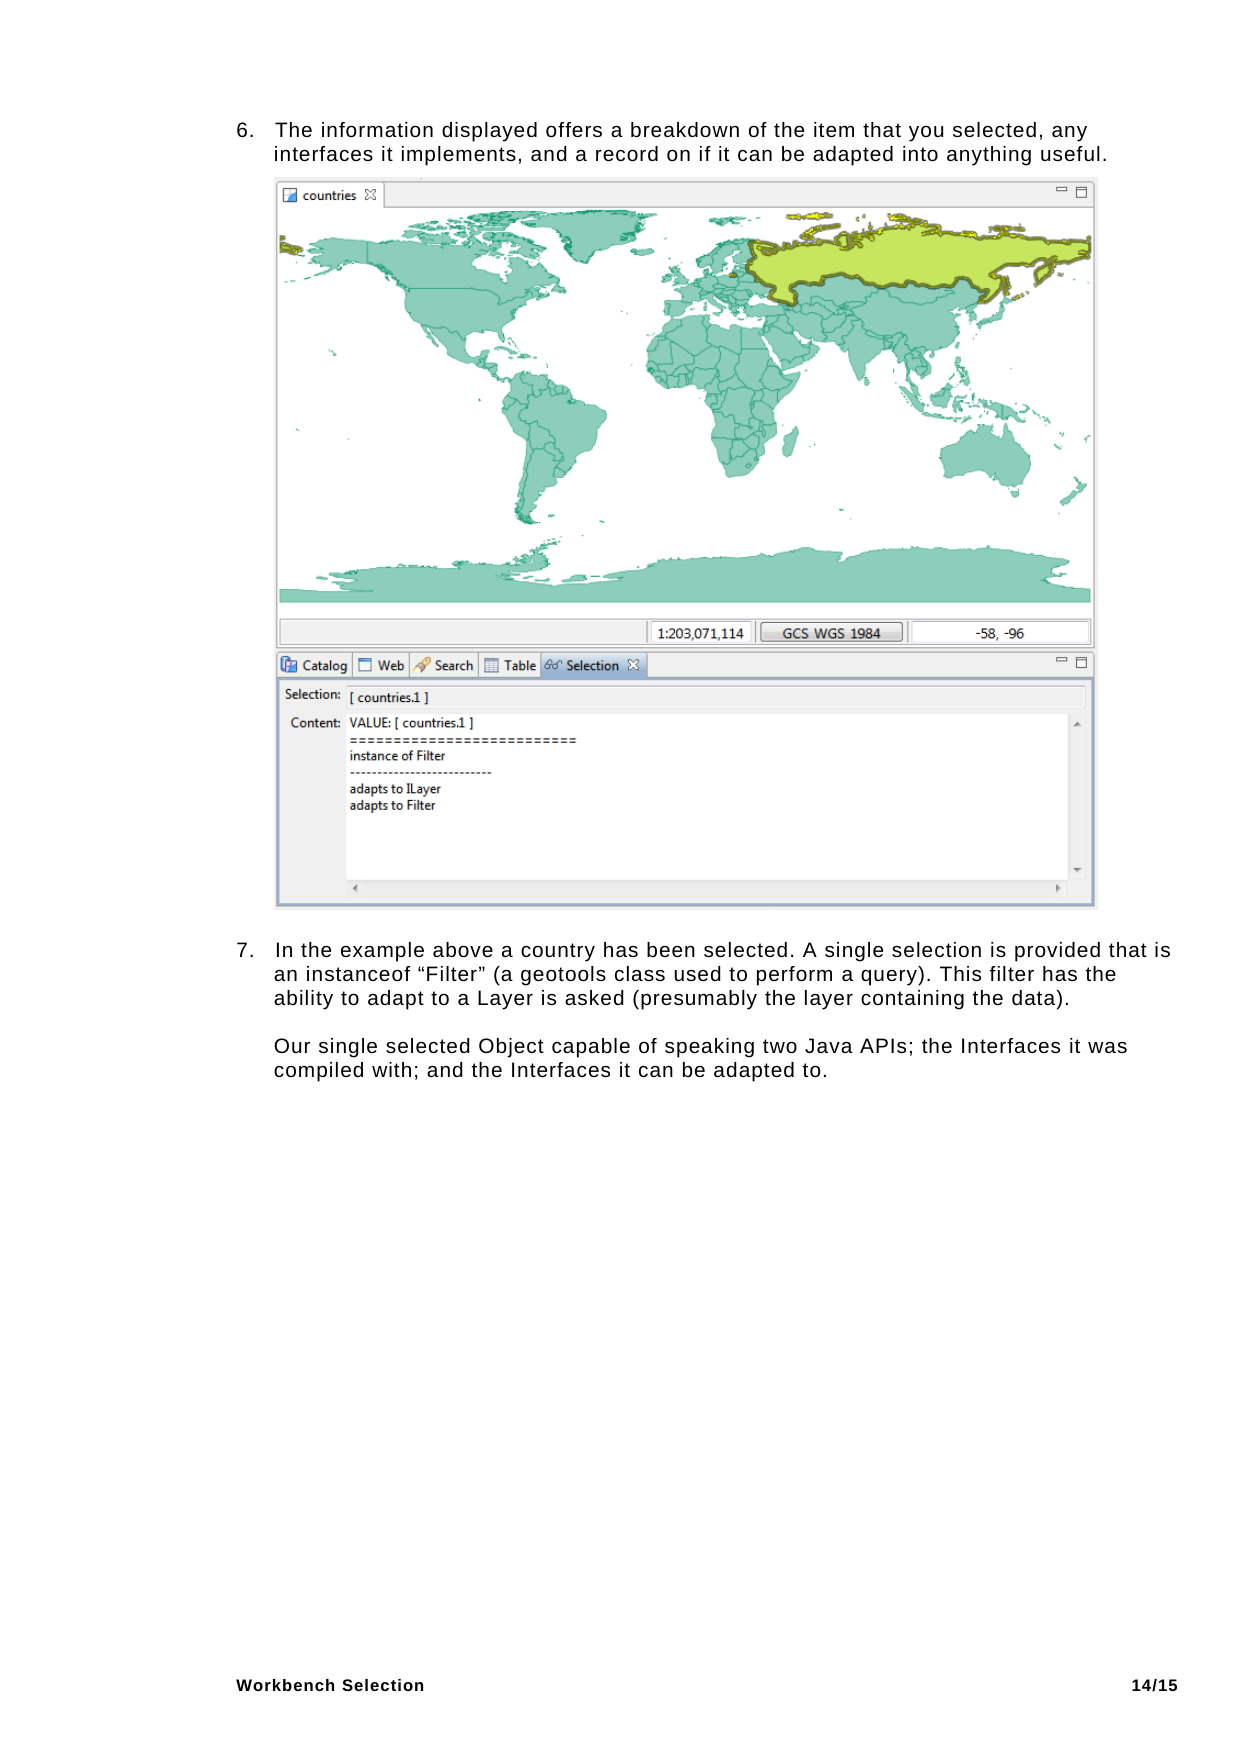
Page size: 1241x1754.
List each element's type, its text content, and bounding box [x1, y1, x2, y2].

list The information displayed offers a breakdown of the item that you selected, any interfaces it implements, and a record on if it can be adapted into anything useful. [236, 118, 1181, 921]
list In the example above a country has been selected. A single selection is provided that is an instanceof “Filter” (a geotools class used to perform a query). This filter has the ability to adapt to a Layer is asked (presumably the layer containing the data). Our single selected Object capable of speaking two Java APIs; the Interfaces it was compiled with; and the Interfaces it can be adapted to. [236, 938, 1181, 1082]
